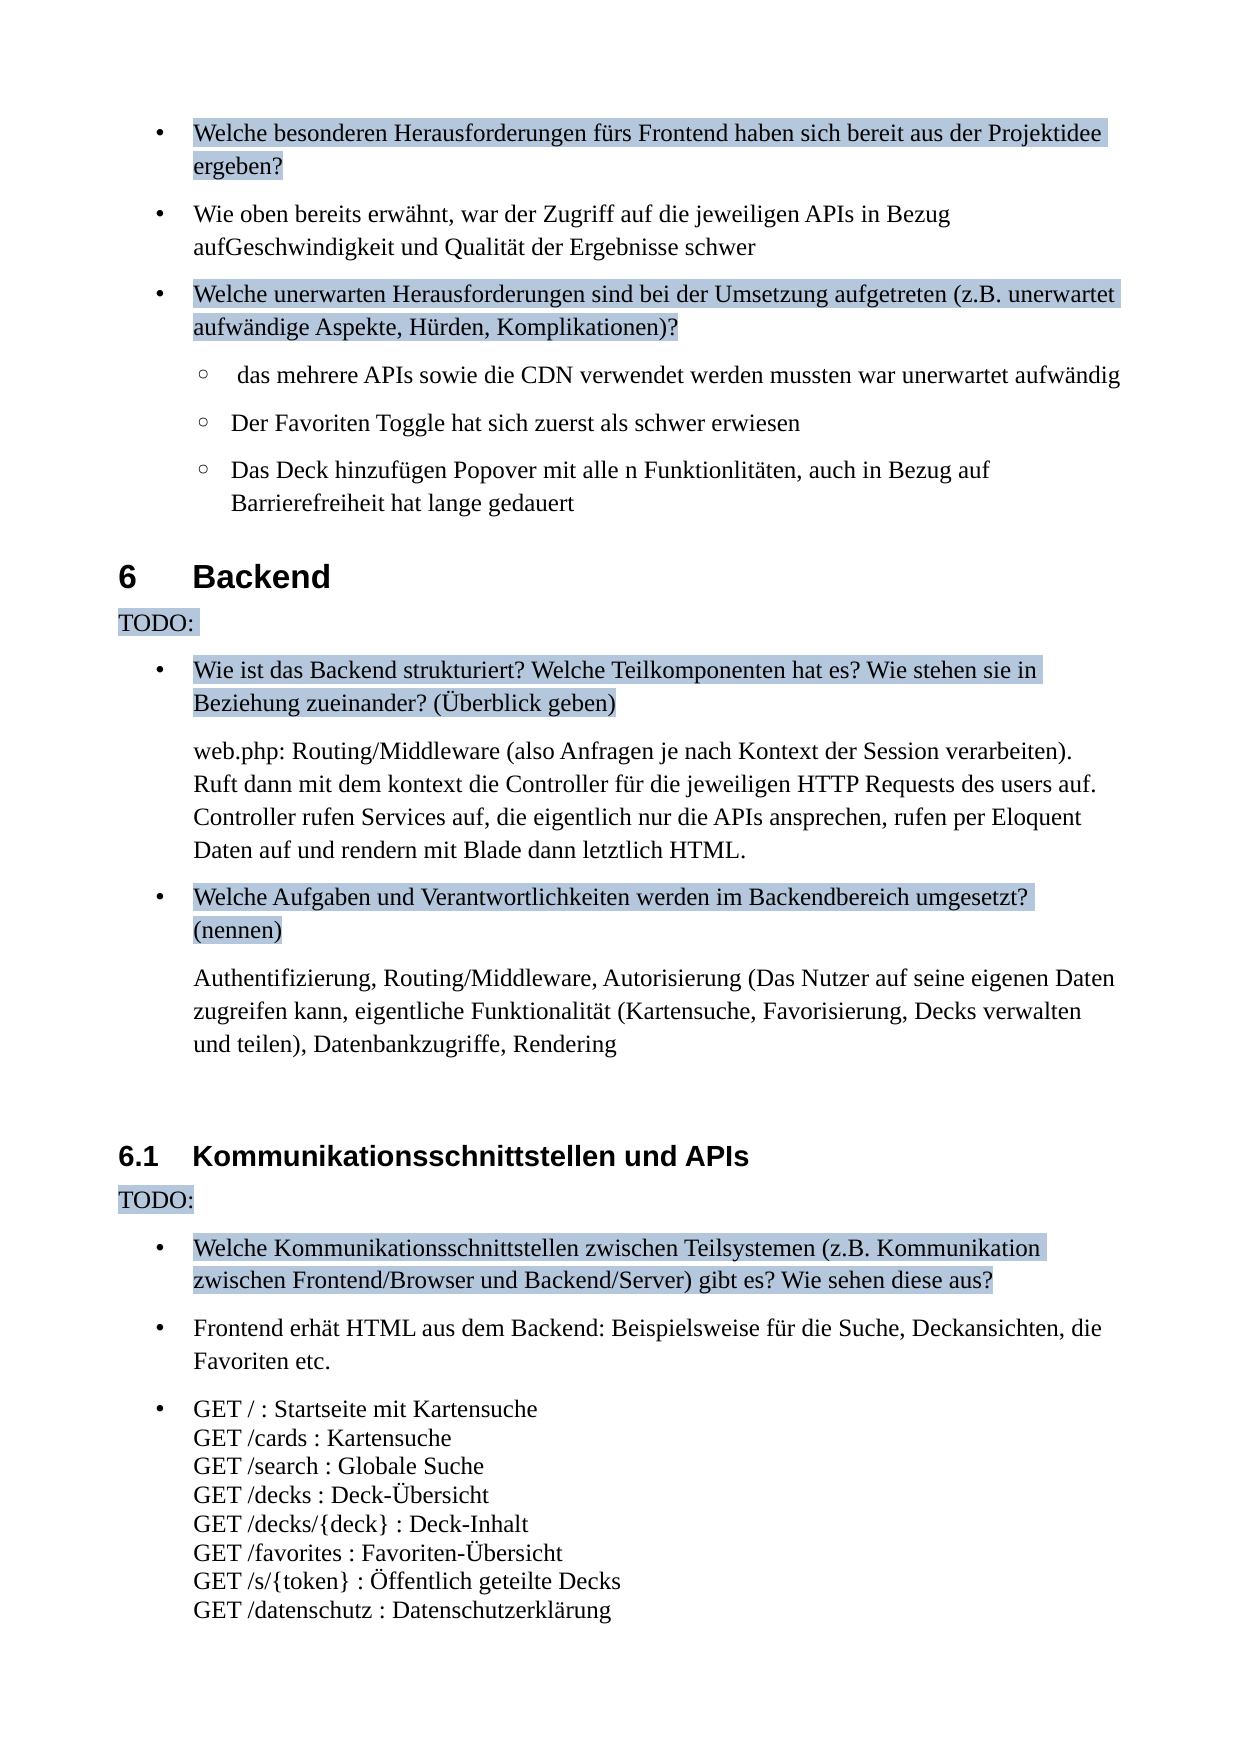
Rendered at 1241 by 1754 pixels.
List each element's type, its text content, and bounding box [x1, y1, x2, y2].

list Welche unerwarten Herausforderungen sind bei der Umsetzung aufgetreten (z.B. unerwartet aufwändige Aspekte, Hürden, Komplikationen)? [156, 279, 1122, 341]
list Welche besonderen Herausforderungen fürs Frontend haben sich bereit aus der Projektidee ergeben? [156, 118, 1122, 180]
list Welche Aufgaben und Verantwortlichkeiten werden im Backendbereich umgesetzt? (nennen) [156, 882, 1122, 944]
list Authentifizierung, Routing/Middleware, Autorisierung (Das Nutzer auf seine eigenen Daten zugreifen kann, eigentliche Funktionalität (Kartensuche, Favorisierung, Decks verwalten und teilen), Datenbankzugriffe, Rendering [156, 963, 1122, 1058]
list GET / : Startseite mit Kartensuche GET /cards : Kartensuche GET /search : Globale Suche GET /decks : Deck-Übersicht GET /decks/{deck} : Deck-Inhalt GET /favorites : Favoriten-Übersicht GET /s/{token} : Öffentlich geteilte Decks GET /datenschutz : Datenschutzerklärung [156, 1394, 1122, 1624]
list Wie ist das Backend strukturiert? Welche Teilkomponenten hat es? Wie stehen sie in Beziehung zueinander? (Überblick geben) [156, 655, 1122, 717]
subtitle Backend [118, 557, 1122, 595]
list web.php: Routing/Middleware (also Anfragen je nach Kontext der Session verarbeiten). Ruft dann mit dem kontext die Controller für die jeweiligen HTTP Requests des users auf. Controller rufen Services auf, die eigentlich nur die APIs ansprechen, rufen per Eloquent Daten auf und rendern mit Blade dann letztlich HTML. [156, 736, 1122, 864]
list das mehrere APIs sowie die CDN verwendet werden mussten war unerwartet aufwändig [193, 360, 1122, 389]
list Das Deck hinzufügen Popover mit alle n Funktionlitäten, auch in Bezug auf Barrierefreiheit hat lange gedauert [193, 455, 1122, 517]
list Der Favoriten Toggle hat sich zuerst als schwer erwiesen [193, 408, 1122, 436]
text TODO: [118, 1185, 1122, 1214]
list Wie oben bereits erwähnt, war der Zugriff auf die jeweiligen APIs in Bezug aufGeschwindigkeit und Qualität der Ergebnisse schwer [156, 199, 1122, 261]
text TODO: [118, 608, 1122, 636]
list Frontend erhät HTML aus dem Backend: Beispielsweise für die Suche, Deckansichten, die Favoriten etc. [156, 1313, 1122, 1375]
list Welche Kommunikationsschnittstellen zwischen Teilsystemen (z.B. Kommunikation zwischen Frontend/Browser und Backend/Server) gibt es? Wie sehen diese aus? [156, 1233, 1122, 1294]
subtitle Kommunikationsschnittstellen und APIs [118, 1139, 1122, 1172]
